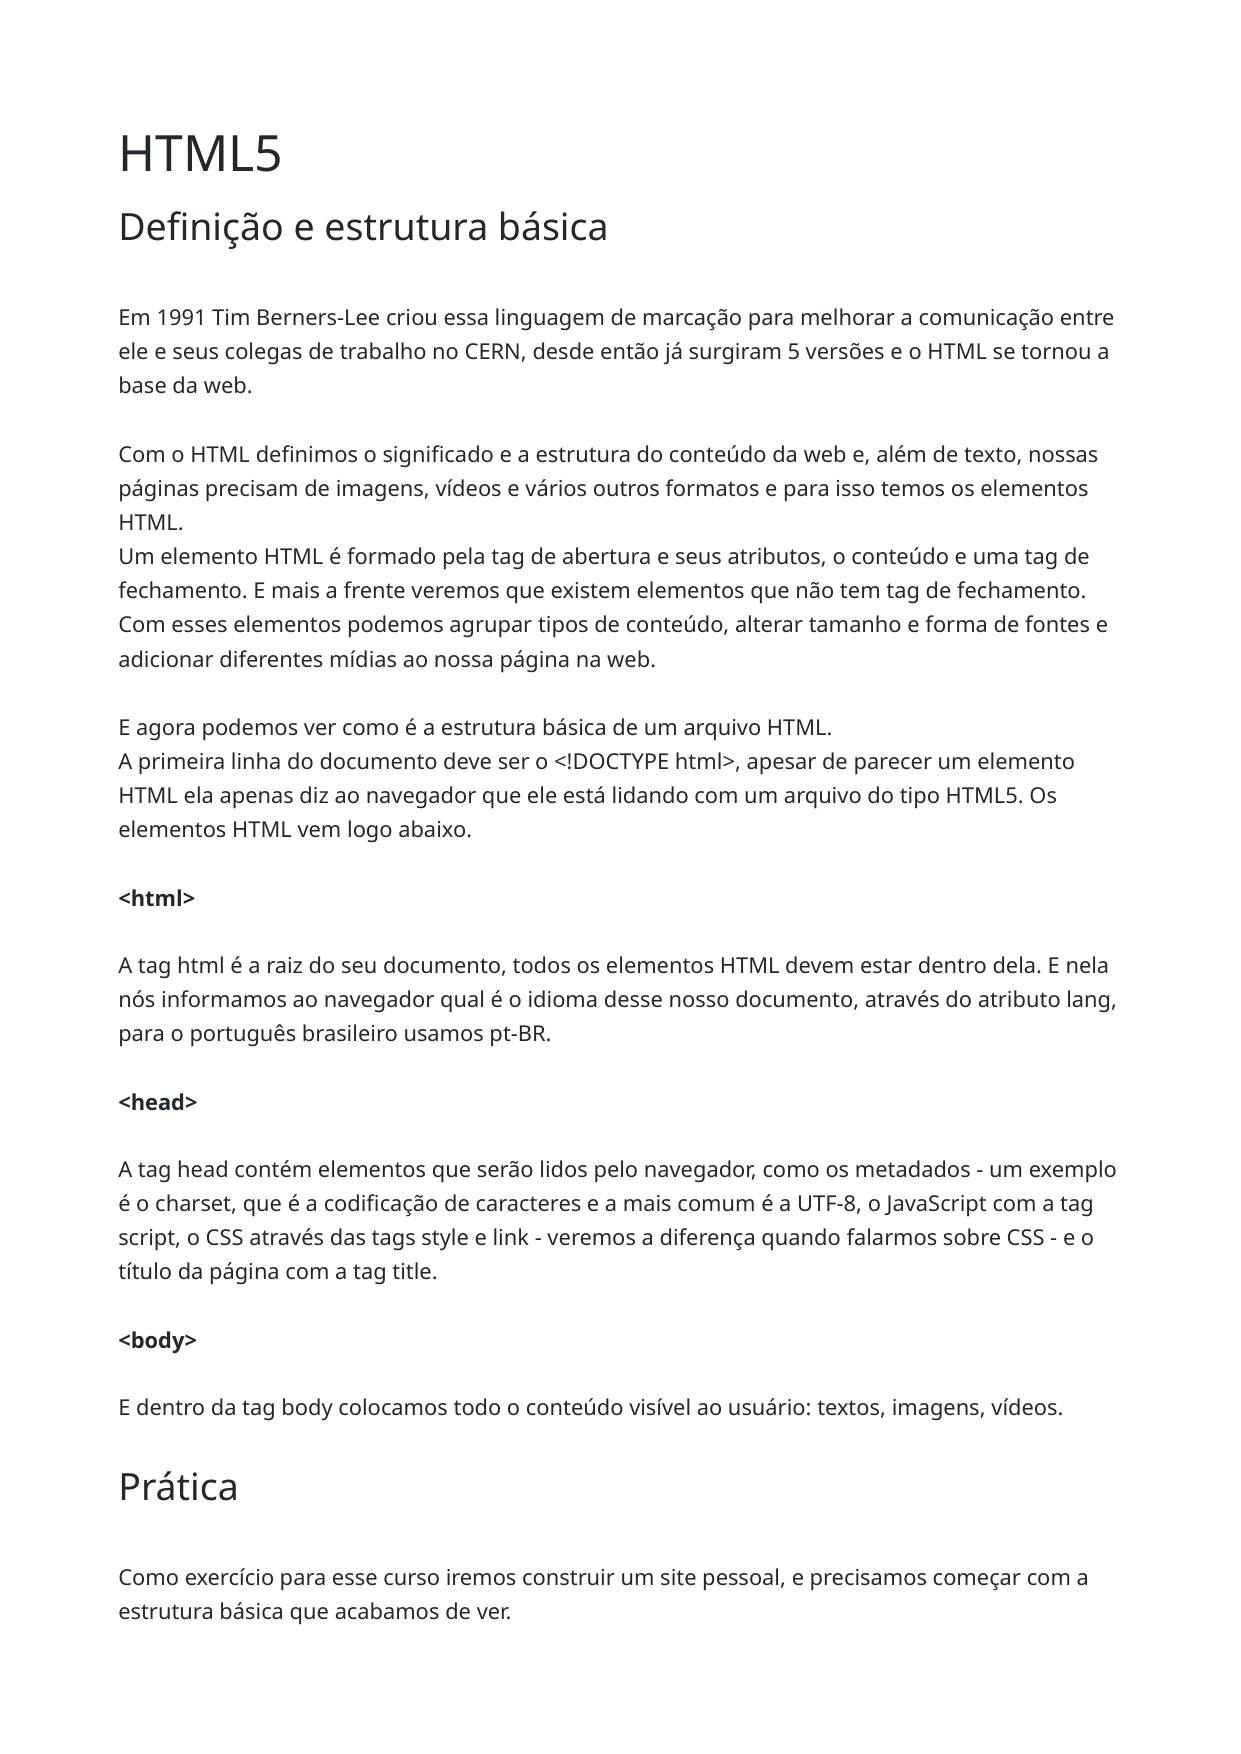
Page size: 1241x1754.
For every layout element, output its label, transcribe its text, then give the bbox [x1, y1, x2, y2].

text <html> [118, 883, 1122, 912]
text A primeira linha do documento deve ser o <!DOCTYPE html>, apesar de parecer um elemento HTML ela apenas diz ao navegador que ele está lidando com um arquivo do tipo HTML5. Os elementos HTML vem logo abaixo. [118, 746, 1122, 844]
subtitle Prática [118, 1460, 1122, 1511]
subtitle HTML5 [118, 118, 1122, 186]
text A tag html é a raiz do seu documento, todos os elementos HTML devem estar dentro dela. E nela nós informamos ao navegador qual é o idioma desse nosso documento, através do atributo lang, para o português brasileiro usamos pt-BR. [118, 950, 1122, 1048]
text Em 1991 Tim Berners-Lee criou essa linguagem de marcação para melhorar a comunicação entre ele e seus colegas de trabalho no CERN, desde então já surgiram 5 versões e o HTML se tornou a base da web. [118, 302, 1122, 400]
subtitle Definição e estrutura básica [118, 200, 1122, 251]
text A tag head contém elementos que serão lidos pelo navegador, como os metadados - um exemplo é o charset, que é a codificação de caracteres e a mais comum é a UTF-8, o JavaScript com a tag script, o CSS através das tags style e link - veremos a diferença quando falarmos sobre CSS - e o título da página com a tag title. [118, 1154, 1122, 1286]
text <body> [118, 1324, 1122, 1354]
text E agora podemos ver como é a estrutura básica de um arquivo HTML. [118, 712, 1122, 742]
text Com esses elementos podemos agrupar tipos de conteúdo, alterar tamanho e forma de fontes e adicionar diferentes mídias ao nossa página na web. [118, 609, 1122, 673]
text <head> [118, 1087, 1122, 1116]
text Como exercício para esse curso iremos construir um site pessoal, e precisamos começar com a estrutura básica que acabamos de ver. [118, 1562, 1122, 1626]
text Com o HTML definimos o significado e a estrutura do conteúdo da web e, além de texto, nossas páginas precisam de imagens, vídeos e vários outros formatos e para isso temos os elementos HTML. [118, 438, 1122, 537]
text Um elemento HTML é formado pela tag de abertura e seus atributos, o conteúdo e uma tag de fechamento. E mais a frente veremos que existem elementos que não tem tag de fechamento. [118, 541, 1122, 605]
text E dentro da tag body colocamos todo o conteúdo visível ao usuário: textos, imagens, vídeos. [118, 1392, 1122, 1422]
